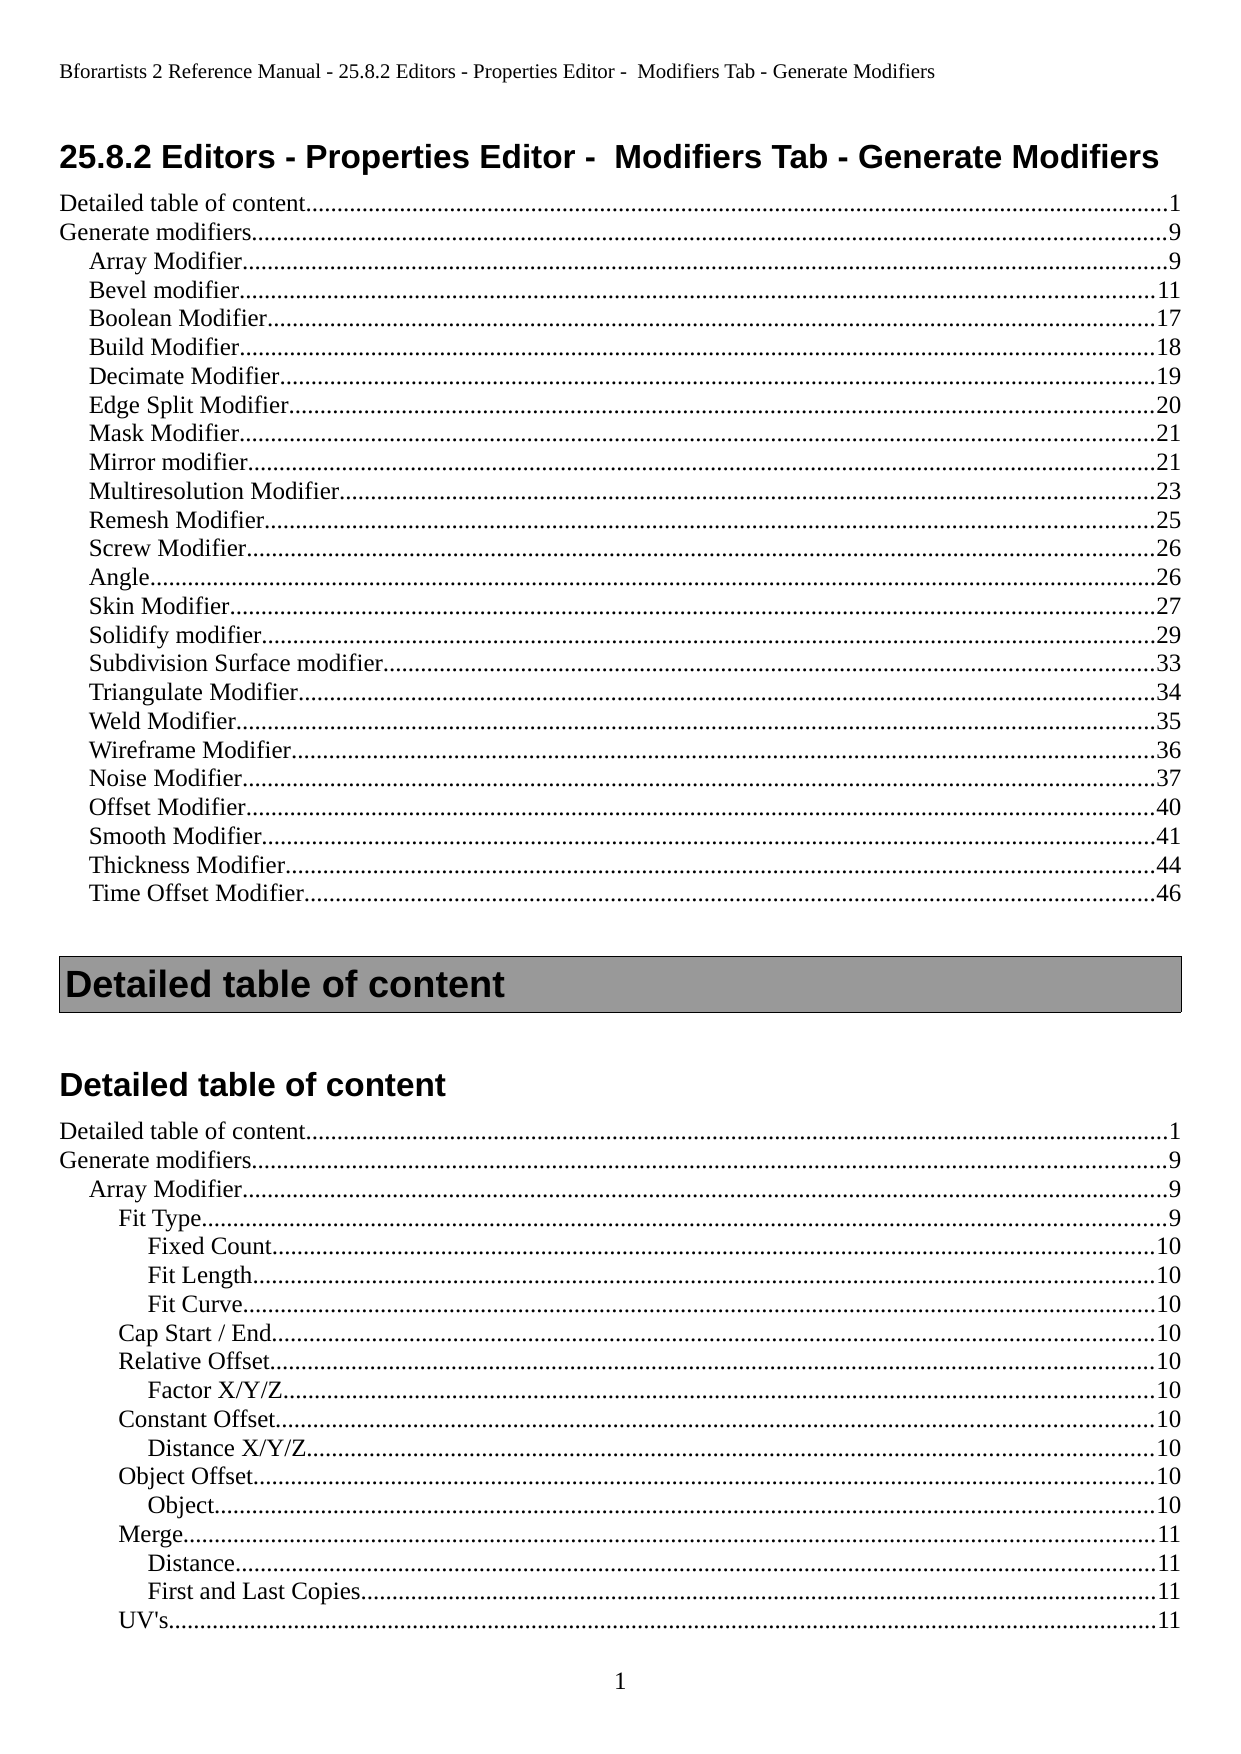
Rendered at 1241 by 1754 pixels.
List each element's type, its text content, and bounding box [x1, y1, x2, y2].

text Boolean Modifier 17 [88, 303, 1181, 332]
text Factor X/Y/Z 10 [147, 1375, 1181, 1404]
text First and Last Copies 11 [147, 1576, 1181, 1605]
text Bevel modifier 11 [88, 275, 1181, 303]
text Solidify modifier 29 [88, 620, 1181, 648]
text Time Offset Modifier 46 [88, 878, 1181, 907]
text Fixed Count 10 [147, 1231, 1181, 1260]
text Fit Length 10 [147, 1260, 1181, 1289]
text Array Modifier 9 [88, 1174, 1181, 1203]
text UV's 11 [118, 1605, 1181, 1634]
text Generate modifiers 9 [59, 217, 1181, 246]
text Array Modifier 9 [88, 246, 1181, 275]
text Skin Modifier 27 [88, 591, 1181, 620]
text Remesh Modifier 25 [88, 505, 1181, 533]
text Distance X/Y/Z 10 [147, 1433, 1181, 1461]
text Object Offset 10 [118, 1461, 1181, 1490]
text Relative Offset 10 [118, 1346, 1181, 1375]
text Screw Modifier 26 [88, 533, 1181, 562]
text Wireframe Modifier 36 [88, 735, 1181, 763]
text Build Modifier 18 [88, 332, 1181, 361]
text Mask Modifier 21 [88, 418, 1181, 447]
text Multiresolution Modifier 23 [88, 476, 1181, 505]
text Decimate Modifier 19 [88, 361, 1181, 390]
table_header Detailed table of content [60, 957, 1181, 1012]
text Smooth Modifier 41 [88, 821, 1181, 850]
text Merge 11 [118, 1519, 1181, 1548]
text Edge Split Modifier 20 [88, 390, 1181, 418]
text Generate modifiers 9 [59, 1145, 1181, 1174]
text Triangulate Modifier 34 [88, 677, 1181, 706]
text Fit Curve 10 [147, 1289, 1181, 1318]
text Mirror modifier 21 [88, 447, 1181, 476]
text Angle 26 [88, 562, 1181, 591]
text Constant Offset 10 [118, 1404, 1181, 1433]
text Thickness Modifier 44 [88, 850, 1181, 878]
text Detailed table of content 1 [59, 188, 1181, 217]
text Object 10 [147, 1490, 1181, 1519]
text Offset Modifier 40 [88, 792, 1181, 821]
text Subdivision Surface modifier 33 [88, 648, 1181, 677]
text Noise Modifier 37 [88, 763, 1181, 792]
text Detailed table of content 1 [59, 1116, 1181, 1145]
subtitle 25.8.2 Editors - Properties Editor - Modifiers Tab - Generate Modifiers [59, 138, 1181, 176]
subtitle Detailed table of content [59, 1065, 1181, 1104]
text Fit Type 9 [118, 1203, 1181, 1231]
text Distance 11 [147, 1548, 1181, 1576]
text Cap Start / End 10 [118, 1318, 1181, 1346]
text Weld Modifier 35 [88, 706, 1181, 735]
